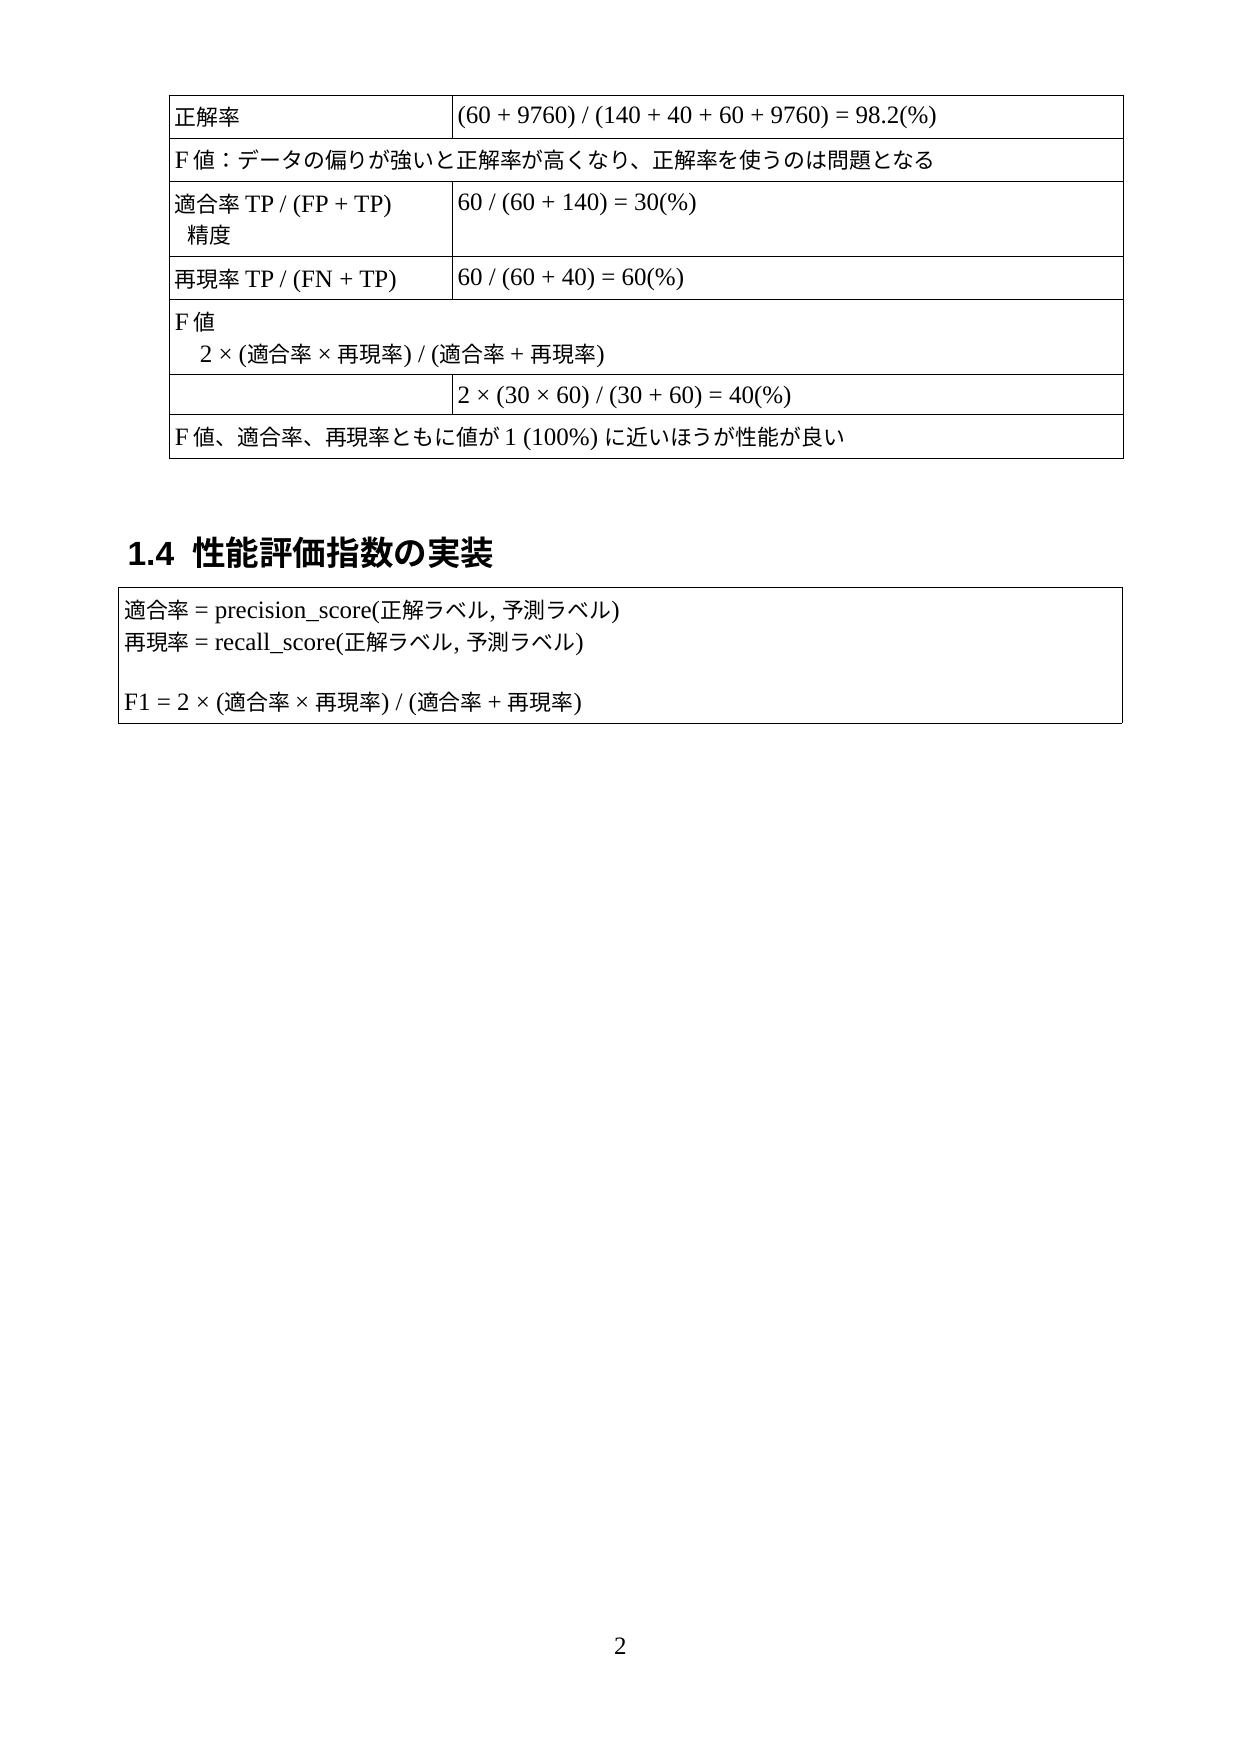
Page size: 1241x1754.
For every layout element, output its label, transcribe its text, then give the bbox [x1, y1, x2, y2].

table_header 正解率 [170, 96, 452, 138]
subtitle 性能評価指数の実装 [118, 526, 1122, 574]
table_cell [170, 375, 452, 414]
table_cell 2 × (30 × 60) / (30 + 60) = 40(%) [453, 375, 1123, 414]
table_cell 60 / (60 + 140) = 30(%) [453, 182, 1123, 256]
table_cell F値、適合率、再現率ともに値が1 (100%) に近いほうが性能が良い [170, 415, 1123, 457]
table_header (60 + 9760) / (140 + 40 + 60 + 9760) = 98.2(%) [453, 96, 1123, 138]
table_cell F値 2 × (適合率 × 再現率) / (適合率 + 再現率) [170, 300, 1123, 374]
table_header 適合率 = precision_score(正解ラベル, 予測ラベル) 再現率 = recall_score(正解ラベル, 予測ラベル) F1 = 2 × (適合率 × 再現率) / (適合率 + 再現率) [119, 588, 1122, 722]
table_cell 再現率 TP / (FN + TP) [170, 257, 452, 299]
table_cell 60 / (60 + 40) = 60(%) [453, 257, 1123, 299]
table_cell F値：データの偏りが強いと正解率が高くなり、正解率を使うのは問題となる [170, 139, 1123, 181]
table_cell 適合率 TP / (FP + TP) 精度 [170, 182, 452, 256]
